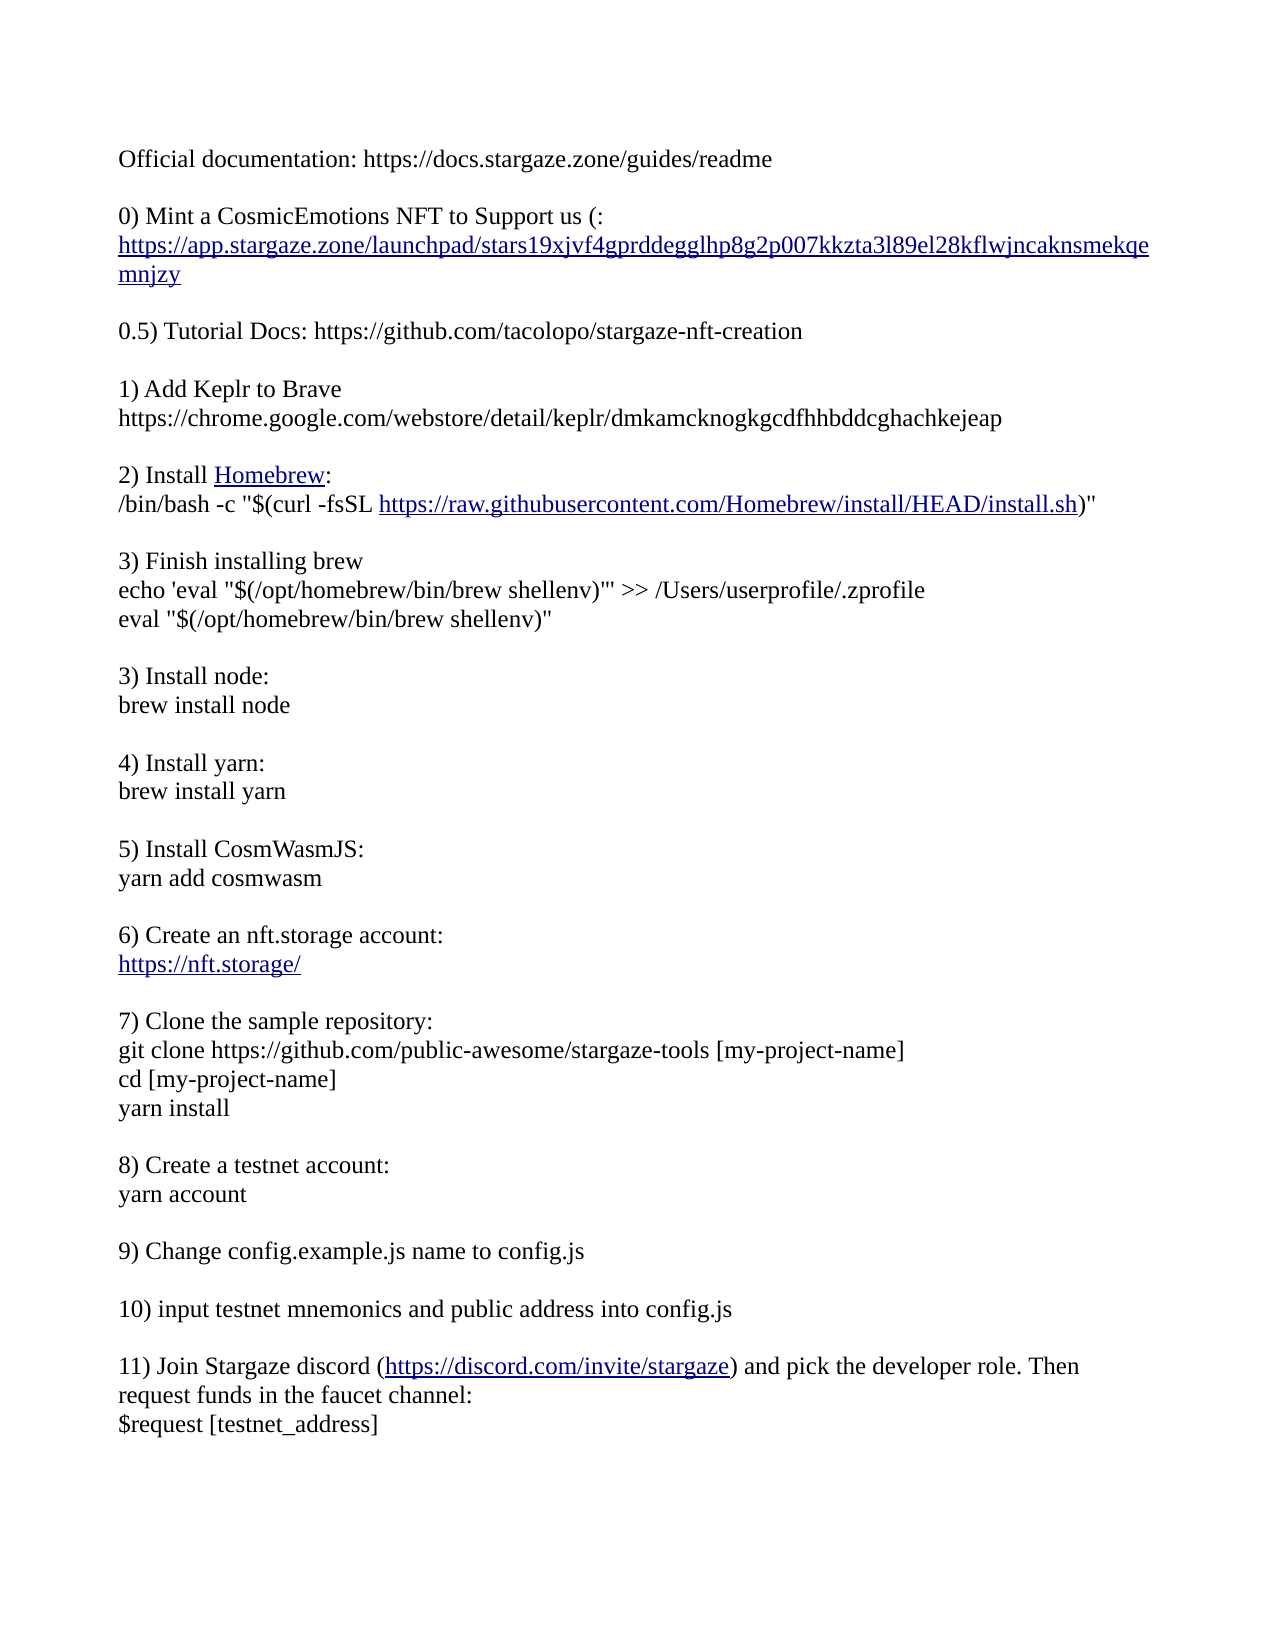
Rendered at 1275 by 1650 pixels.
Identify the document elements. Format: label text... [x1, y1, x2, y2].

text echo 'eval "$(/opt/homebrew/bin/brew shellenv)"' >> /Users/userprofile/.zprofile [118, 575, 1157, 604]
text 0) Mint a CosmicEmotions NFT to Support us (: https://app.stargaze.zone/launchpad/stars19xjvf4gprddegglhp8g2p007kkzta3l89el28kflwjncaknsmekqemnjzy [118, 201, 1157, 288]
text https://nft.storage/ [118, 949, 1157, 978]
text yarn install [118, 1093, 1157, 1121]
text 6) Create an nft.storage account: [118, 920, 1157, 949]
text 3) Finish installing brew [118, 546, 1157, 575]
text 2) Install Homebrew: [118, 460, 1157, 489]
text 9) Change config.example.js name to config.js [118, 1236, 1157, 1265]
text eval "$(/opt/homebrew/bin/brew shellenv)" [118, 604, 1157, 633]
text 3) Install node: [118, 661, 1157, 690]
text 8) Create a testnet account: [118, 1150, 1157, 1179]
text brew install node [118, 690, 1157, 719]
text /bin/bash -c "$(curl -fsSL https://raw.githubusercontent.com/Homebrew/install/HEAD/install.sh)" [118, 489, 1157, 518]
text 7) Clone the sample repository: [118, 1006, 1157, 1035]
text 10) input testnet mnemonics and public address into config.js [118, 1294, 1157, 1323]
text $request [testnet_address] [118, 1409, 1157, 1438]
text yarn add cosmwasm [118, 863, 1157, 891]
text yarn account [118, 1179, 1157, 1208]
text 1) Add Keplr to Brave [118, 374, 1157, 403]
text 5) Install CosmWasmJS: [118, 834, 1157, 863]
text https://chrome.google.com/webstore/detail/keplr/dmkamcknogkgcdfhhbddcghachkejeap [118, 403, 1157, 431]
text Official documentation: https://docs.stargaze.zone/guides/readme [118, 144, 1157, 173]
text git clone https://github.com/public-awesome/stargaze-tools [my-project-name] [118, 1035, 1157, 1064]
text 11) Join Stargaze discord (https://discord.com/invite/stargaze) and pick the developer role. Then request funds in the faucet channel: [118, 1351, 1157, 1409]
text 4) Install yarn: [118, 748, 1157, 776]
text 0.5) Tutorial Docs: https://github.com/tacolopo/stargaze-nft-creation [118, 316, 1157, 345]
text cd [my-project-name] [118, 1064, 1157, 1093]
text brew install yarn [118, 776, 1157, 805]
